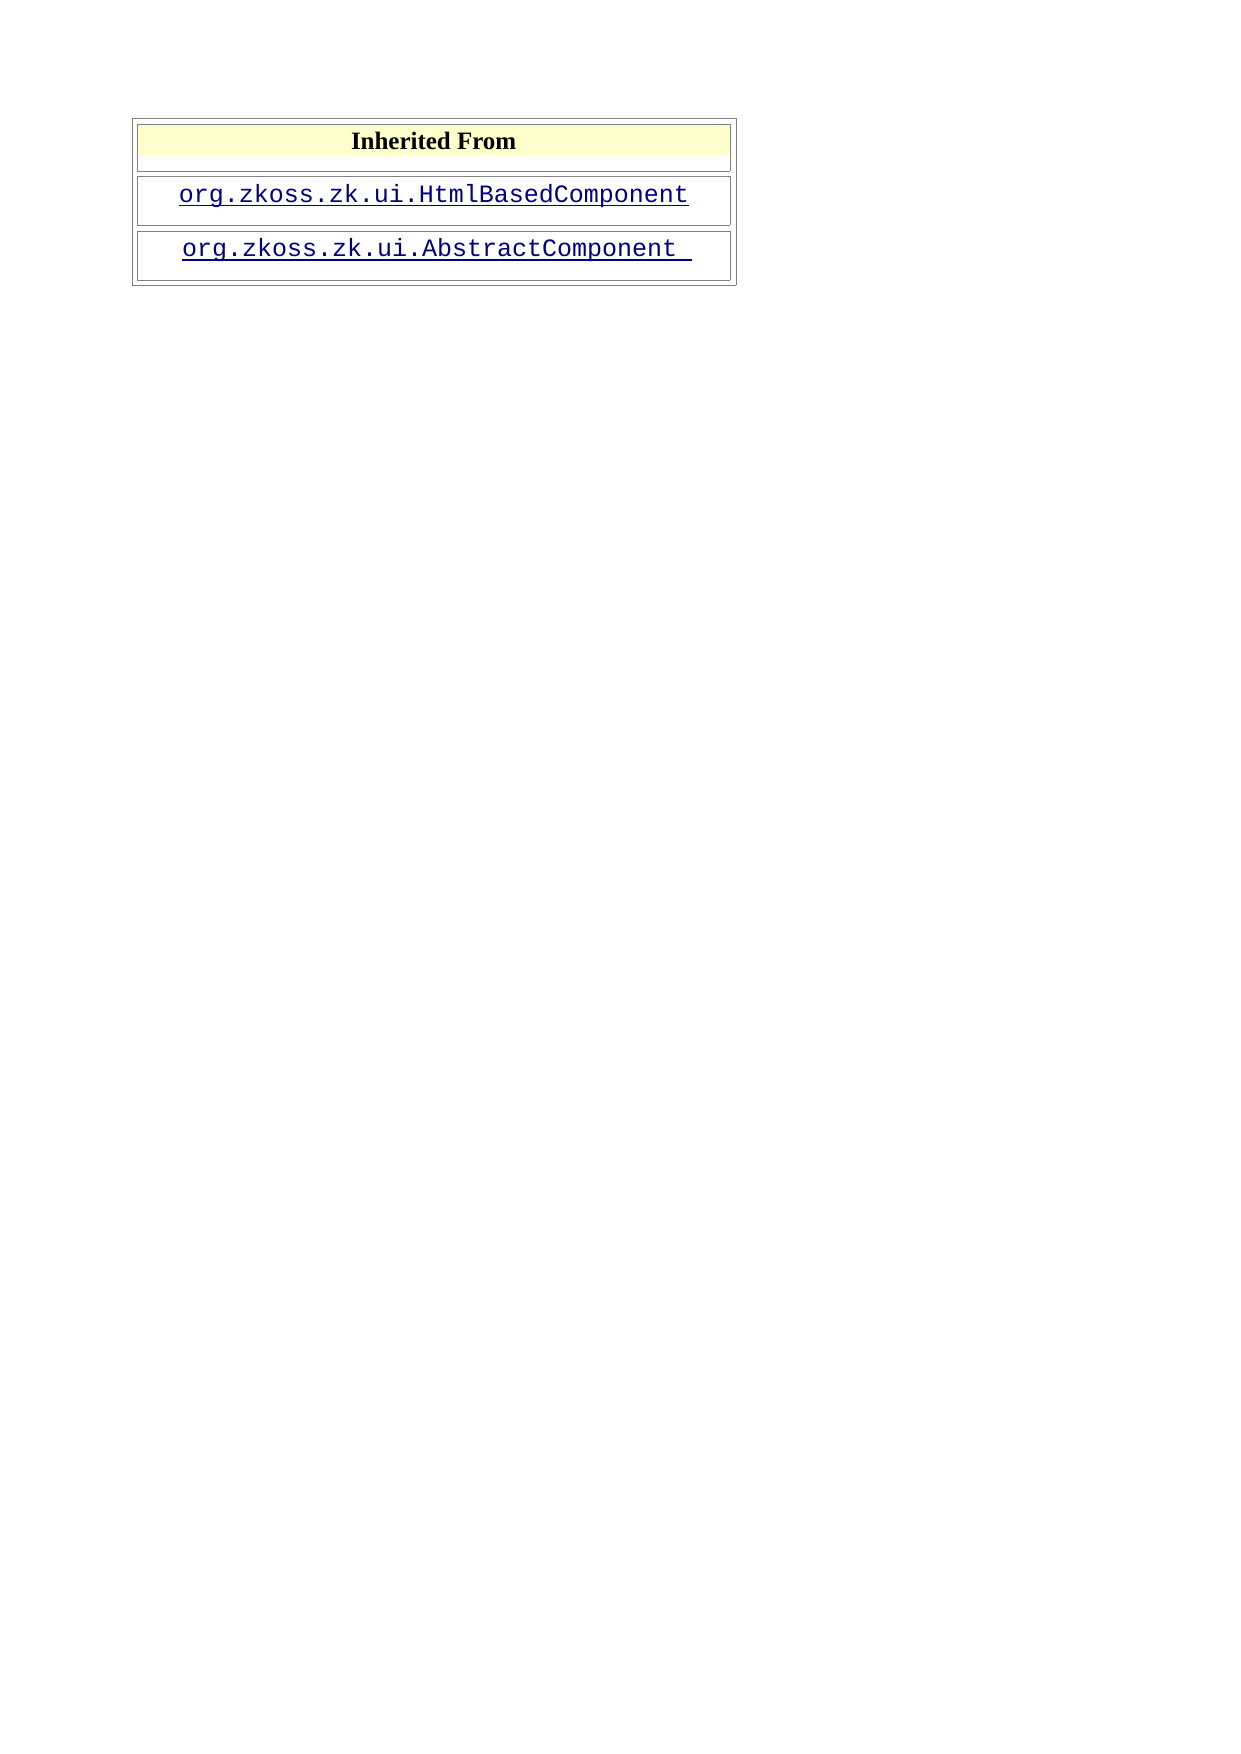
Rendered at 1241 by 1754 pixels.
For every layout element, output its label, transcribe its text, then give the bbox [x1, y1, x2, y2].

table_header Inherited From [134, 119, 733, 171]
table_cell org.zkoss.zk.ui.AbstractComponent [134, 225, 733, 280]
table_cell org.zkoss.zk.ui.HtmlBasedComponent [134, 171, 733, 225]
